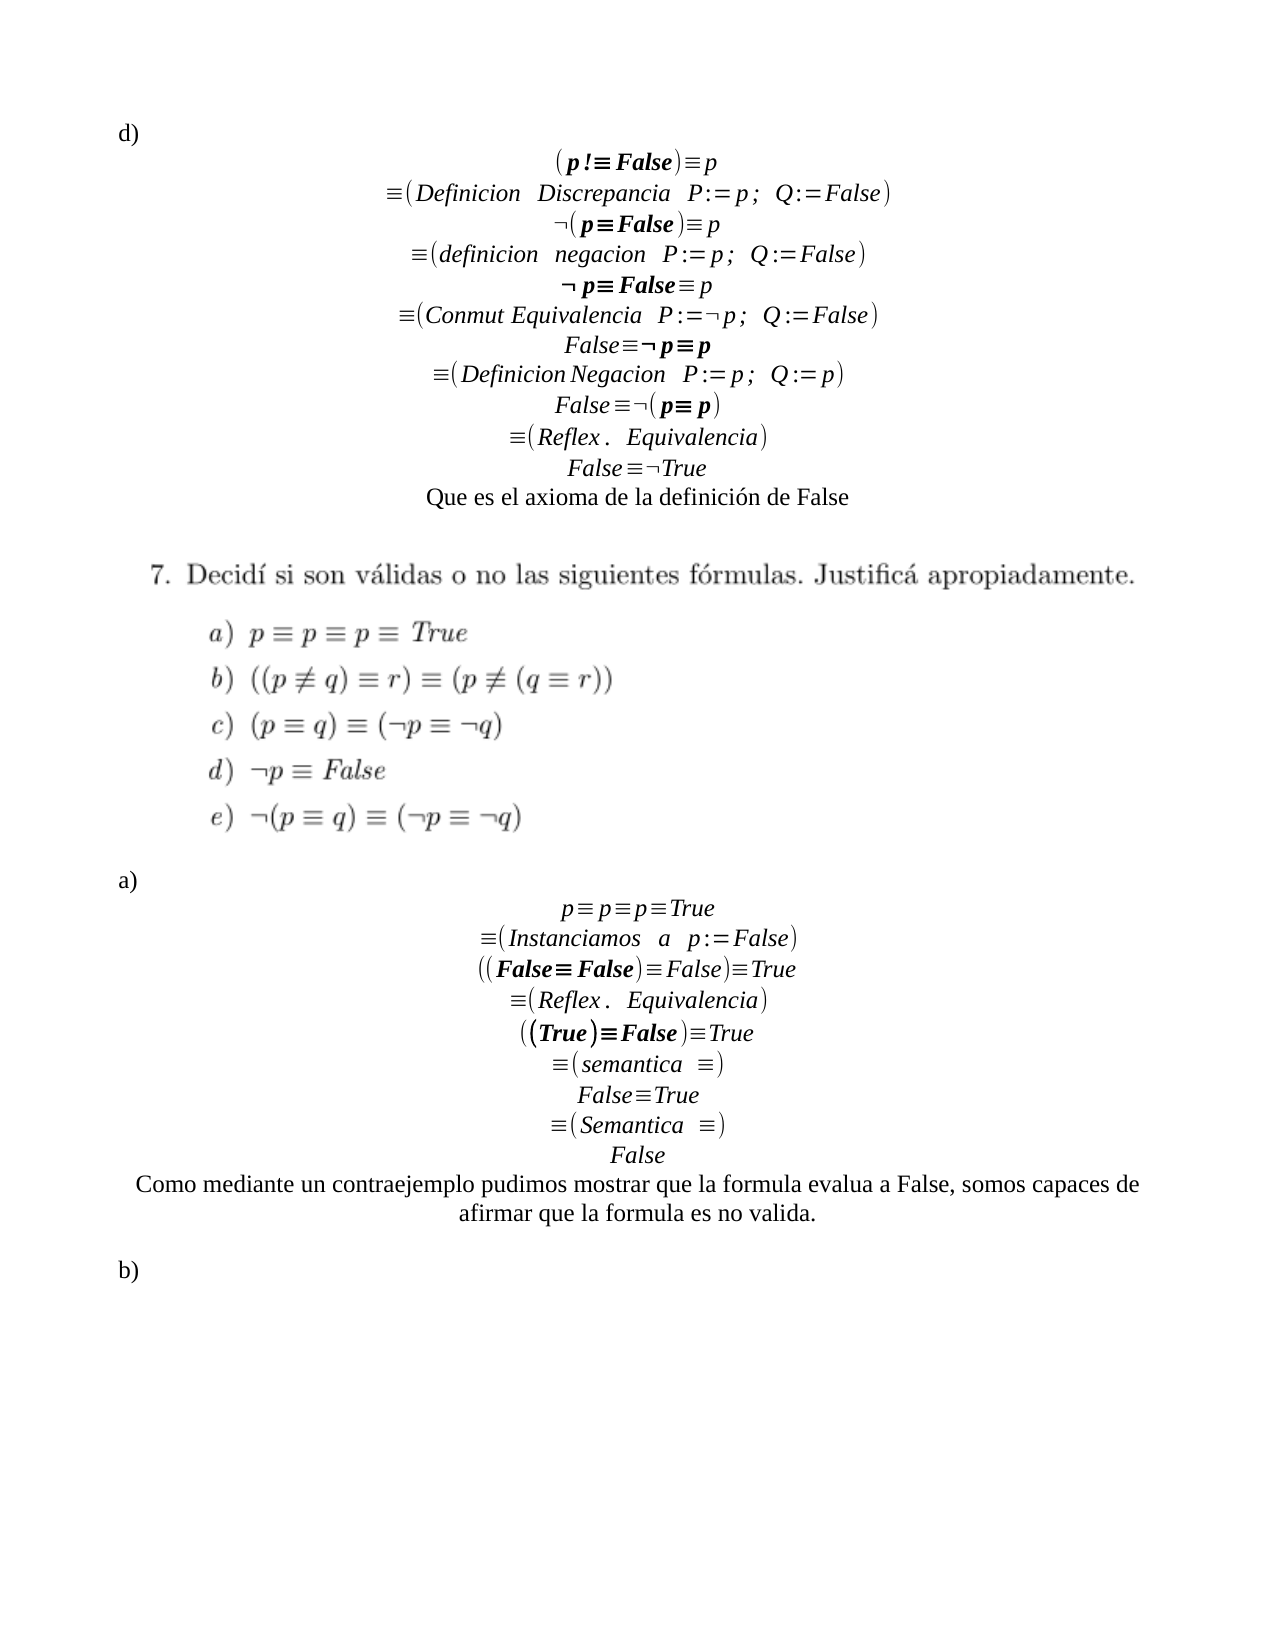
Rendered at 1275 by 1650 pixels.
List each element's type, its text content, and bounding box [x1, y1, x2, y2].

text a) [118, 539, 1157, 894]
text d) [118, 118, 1157, 147]
text Como mediante un contraejemplo pudimos mostrar que la formula evalua a False, somos capaces de afirmar que la formula es no valida. [118, 1169, 1157, 1226]
text Que es el axioma de la definición de False [118, 482, 1157, 510]
picture [125, 539, 1150, 866]
text b) [118, 1255, 1157, 1284]
